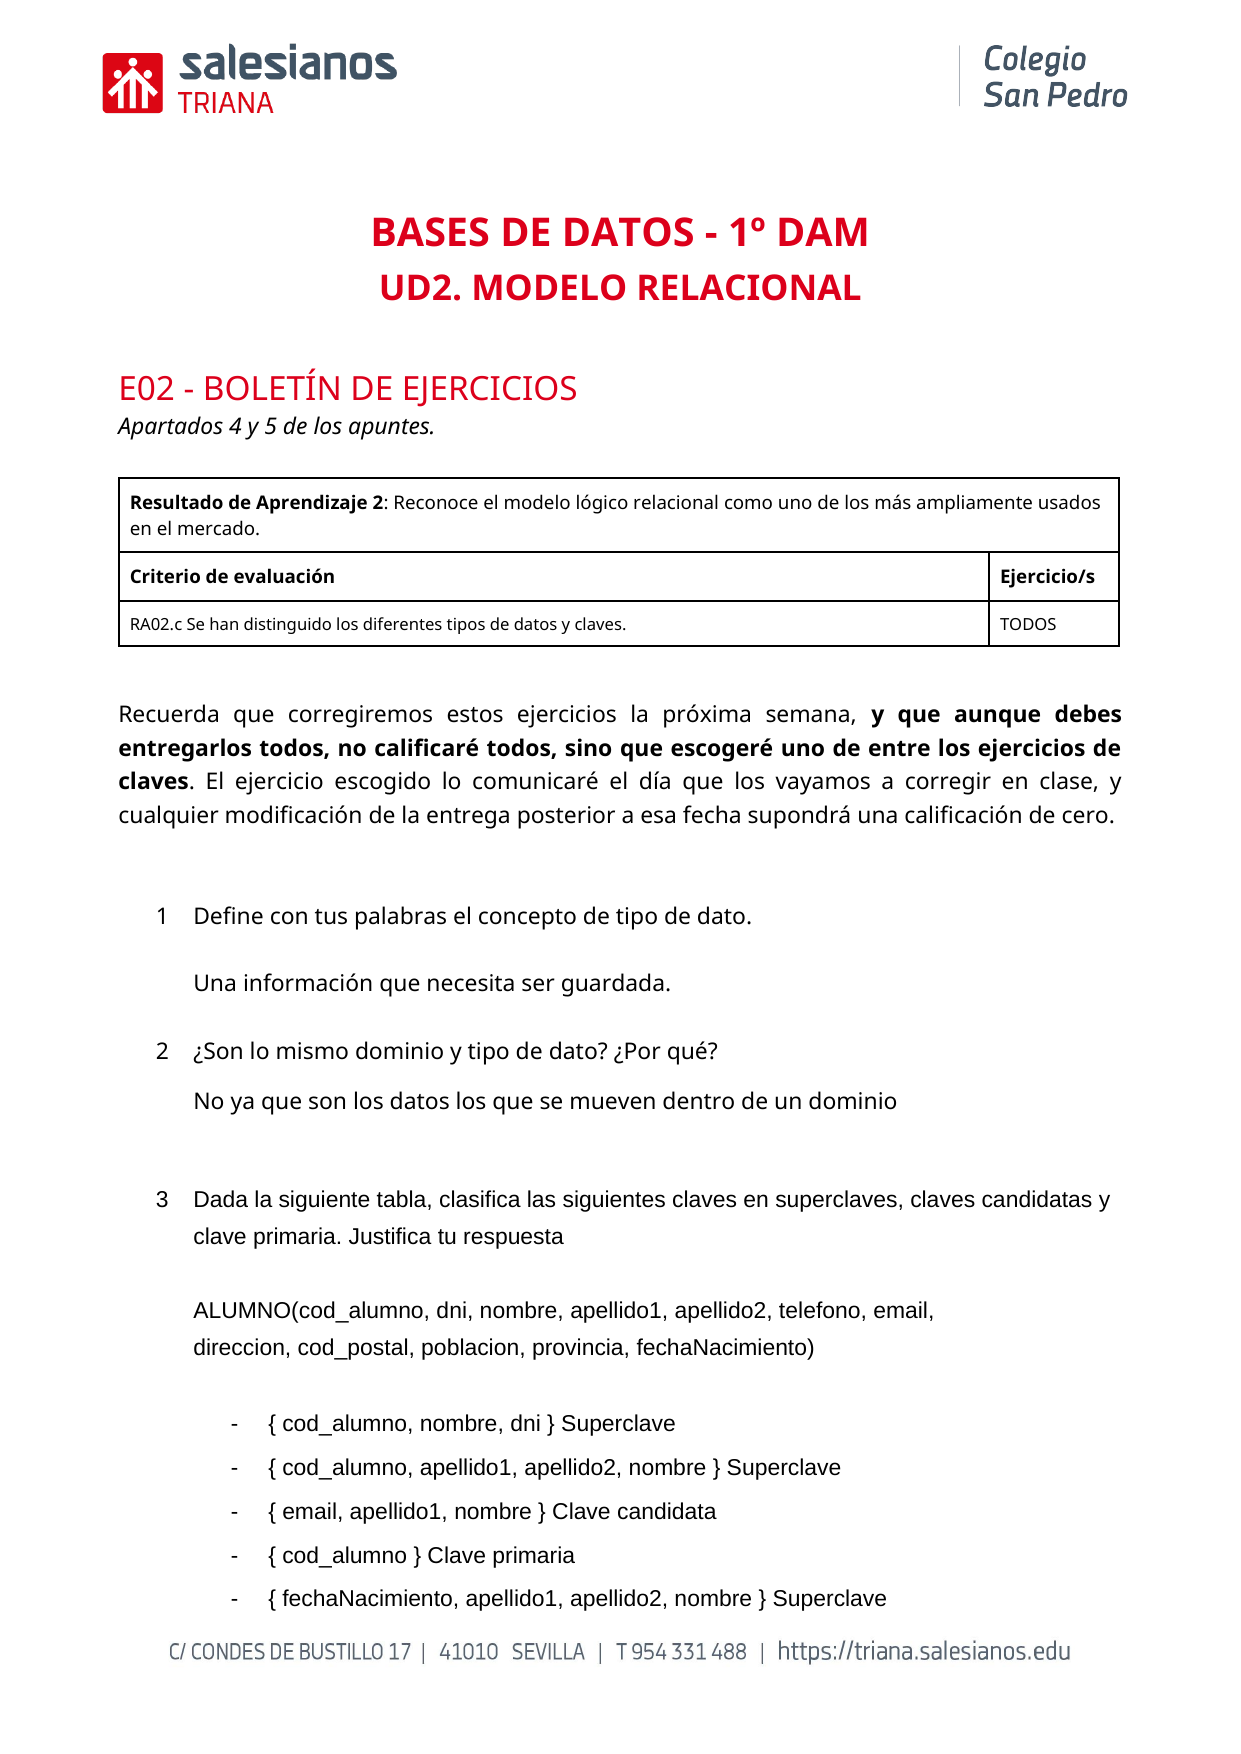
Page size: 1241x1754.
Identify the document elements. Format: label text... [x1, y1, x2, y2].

list { fechaNacimiento, apellido1, apellido2, nombre } Superclave [231, 1582, 1122, 1613]
picture [0, 1632, 1241, 1699]
subtitle E02 - BOLETÍN DE EJERCICIOS [118, 364, 1122, 410]
table_cell TODOS [990, 602, 1118, 645]
list { email, apellido1, nombre } Clave candidata [231, 1495, 1122, 1526]
text Apartados 4 y 5 de los apuntes. [118, 410, 1122, 441]
table_cell Ejercicio/s [990, 553, 1118, 599]
text direccion, cod_postal, poblacion, provincia, fechaNacimiento) [118, 1333, 1122, 1360]
list ¿Son lo mismo dominio y tipo de dato? ¿Por qué? [156, 1035, 1122, 1066]
list { cod_alumno, nombre, dni } Superclave [231, 1407, 1122, 1438]
text ALUMNO(cod_alumno, dni, nombre, apellido1, apellido2, telefono, email, [118, 1297, 1122, 1323]
picture [93, 28, 402, 125]
picture [951, 32, 1136, 122]
table_cell Criterio de evaluación [120, 553, 988, 599]
text Una información que necesita ser guardada. [156, 967, 1122, 998]
subtitle BASES DE DATOS - 1º DAM [118, 204, 1122, 258]
table_header Resultado de Aprendizaje 2: Reconoce el modelo lógico relacional como uno de los más ampliamente usados en el mercado. [120, 479, 1118, 551]
text Recuerda que corregiremos estos ejercicios la próxima semana, y que aunque debes entregarlos todos, no calificaré todos, sino que escogeré uno de entre los ejercicios de claves. El ejercicio escogido lo comunicaré el día que los vayamos a corregir en clase, y cualquier modificación de la entrega posterior a esa fecha supondrá una calificación de cero. [118, 698, 1122, 830]
text No ya que son los datos los que se mueven dentro de un dominio [118, 1085, 1122, 1116]
table_cell RA02.c Se han distinguido los diferentes tipos de datos y claves. [120, 602, 988, 645]
list { cod_alumno, apellido1, apellido2, nombre } Superclave [231, 1451, 1122, 1482]
list Dada la siguiente tabla, clasifica las siguientes claves en superclaves, claves candidatas y clave primaria. Justifica tu respuesta [156, 1186, 1122, 1249]
subtitle UD2. MODELO RELACIONAL [118, 262, 1122, 311]
list Define con tus palabras el concepto de tipo de dato. [156, 900, 1122, 931]
list { cod_alumno } Clave primaria [231, 1538, 1122, 1570]
